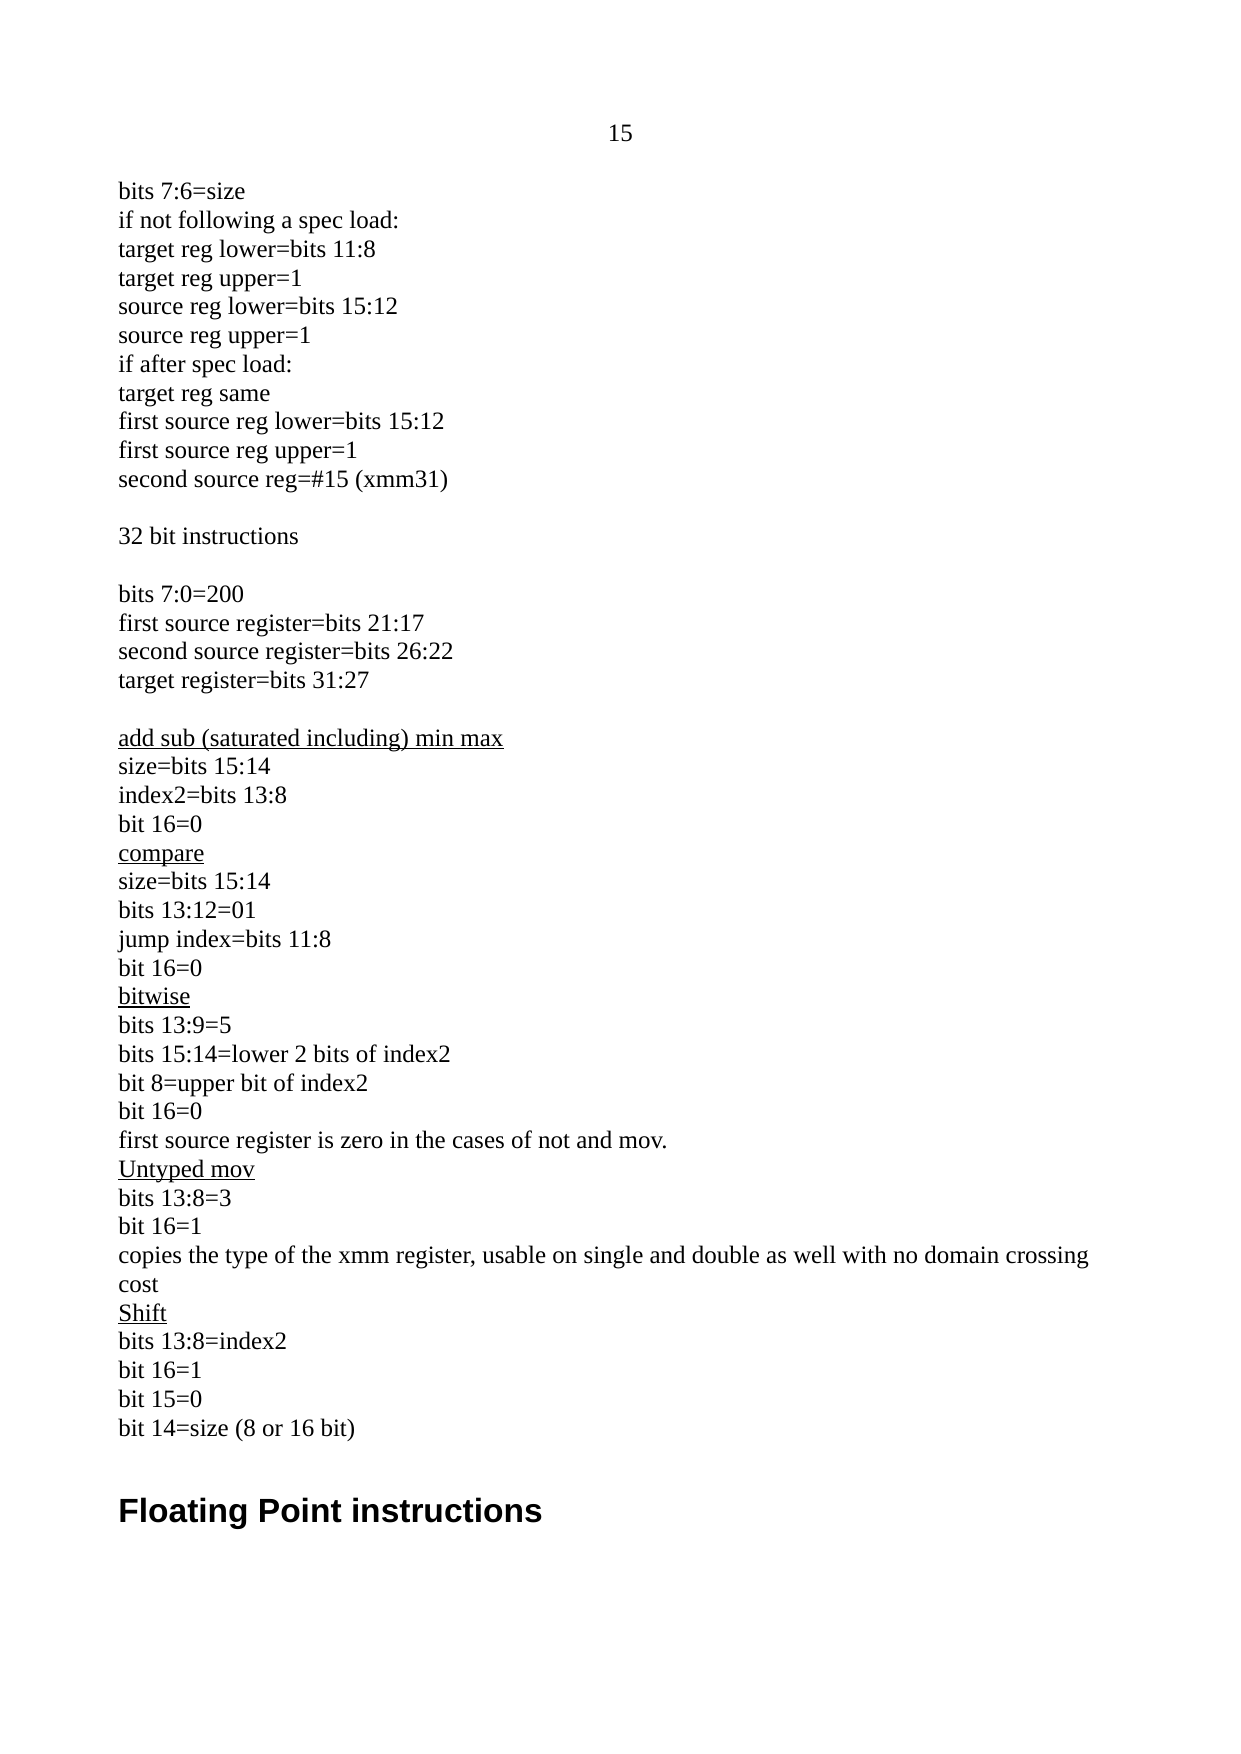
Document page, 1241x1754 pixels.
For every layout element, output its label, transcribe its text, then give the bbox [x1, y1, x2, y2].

text bits 7:0=200 [118, 579, 1122, 608]
text bits 13:12=01 [118, 895, 1122, 924]
text jump index=bits 11:8 [118, 924, 1122, 953]
text bits 13:8=3 [118, 1183, 1122, 1211]
subtitle Floating Point instructions [118, 1491, 1122, 1529]
text bits 13:9=5 [118, 1010, 1122, 1039]
text target reg same [118, 378, 1122, 406]
text bit 16=0 [118, 953, 1122, 981]
text bits 15:14=lower 2 bits of index2 [118, 1039, 1122, 1068]
text Shift [118, 1298, 1122, 1326]
text 32 bit instructions [118, 521, 1122, 550]
text bitwise [118, 981, 1122, 1010]
text bit 14=size (8 or 16 bit) [118, 1413, 1122, 1441]
text first source register=bits 21:17 [118, 608, 1122, 636]
text target register=bits 31:27 [118, 665, 1122, 694]
text bits 7:6=size [118, 176, 1122, 205]
text size=bits 15:14 [118, 866, 1122, 895]
text if after spec load: [118, 349, 1122, 378]
text bits 13:8=index2 [118, 1326, 1122, 1355]
text compare [118, 838, 1122, 866]
text first source reg lower=bits 15:12 [118, 406, 1122, 435]
text Untyped mov [118, 1154, 1122, 1183]
text bit 16=1 [118, 1211, 1122, 1240]
text add sub (saturated including) min max [118, 723, 1122, 751]
text copies the type of the xmm register, usable on single and double as well with no domain crossing cost [118, 1240, 1122, 1298]
text size=bits 15:14 [118, 751, 1122, 780]
text source reg lower=bits 15:12 [118, 291, 1122, 320]
text source reg upper=1 [118, 320, 1122, 349]
text if not following a spec load: [118, 205, 1122, 234]
text first source register is zero in the cases of not and mov. [118, 1125, 1122, 1154]
text bit 16=0 [118, 809, 1122, 838]
text bit 8=upper bit of index2 [118, 1068, 1122, 1096]
text target reg upper=1 [118, 263, 1122, 291]
text second source register=bits 26:22 [118, 636, 1122, 665]
text index2=bits 13:8 [118, 780, 1122, 809]
text bit 16=1 [118, 1355, 1122, 1384]
text first source reg upper=1 [118, 435, 1122, 464]
text target reg lower=bits 11:8 [118, 234, 1122, 263]
text bit 15=0 [118, 1384, 1122, 1413]
text second source reg=#15 (xmm31) [118, 464, 1122, 493]
text bit 16=0 [118, 1096, 1122, 1125]
